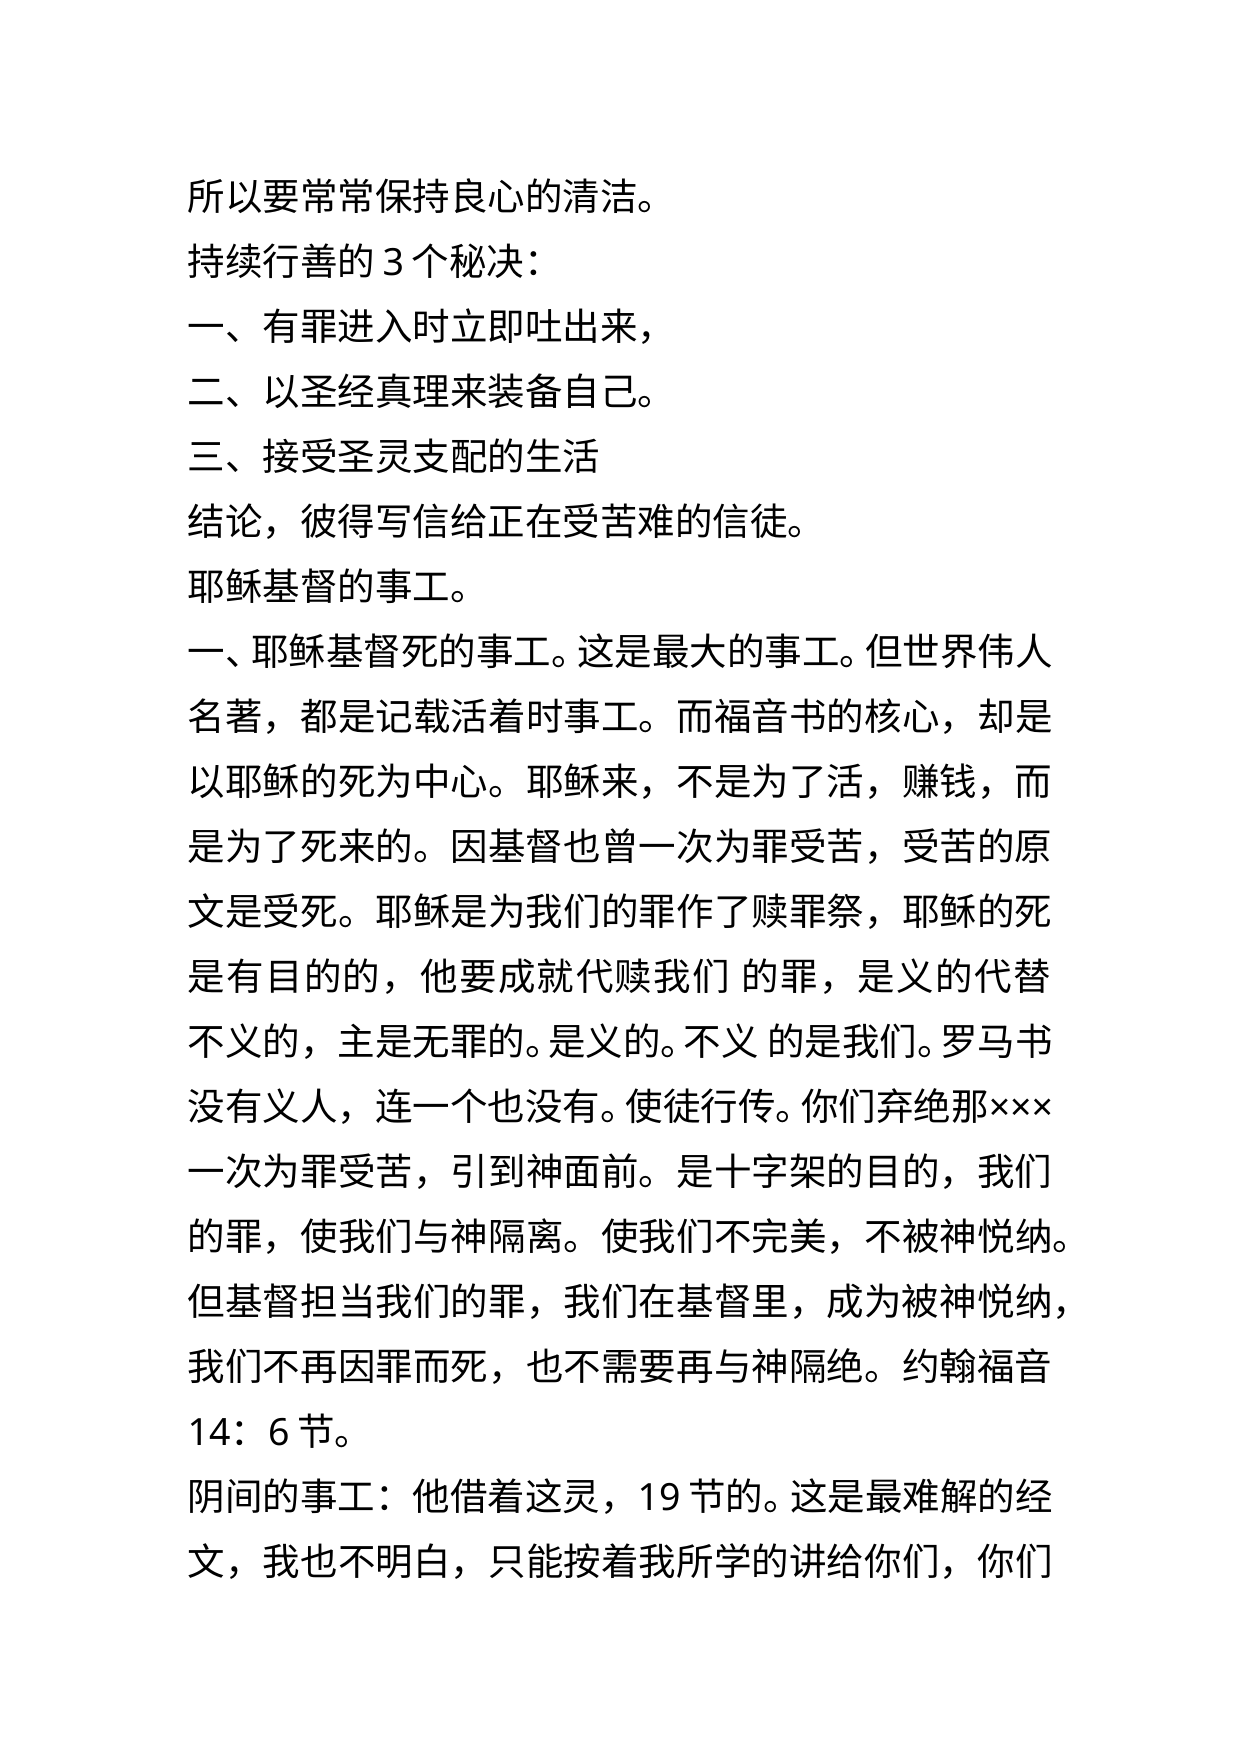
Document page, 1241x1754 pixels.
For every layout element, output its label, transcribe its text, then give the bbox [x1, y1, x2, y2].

text 持续行善的3个秘决： [187, 227, 1053, 292]
text 耶稣基督的事工。 [187, 552, 1053, 617]
text 二、以圣经真理来装备自己。 [187, 357, 1053, 422]
text 一、有罪进入时立即吐出来， [187, 292, 1053, 357]
text 结论，彼得写信给正在受苦难的信徒。 [187, 487, 1053, 552]
text 一、耶稣基督死的事工。这是最大的事工。但世界伟人名著，都是记载活着时事工。而福音书的核心，却是以耶稣的死为中心。耶稣来，不是为了活，赚钱，而是为了死来的。因基督也曾一次为罪受苦，受苦的原文是受死。耶稣是为我们的罪作了赎罪祭，耶稣的死是有目的的，他要成就代赎我们 的罪，是义的代替不义的，主是无罪的。是义的。不义 的是我们。罗马书，没有义人，连一个也没有。使徒行传。你们弃绝那×××一次为罪受苦，引到神面前。是十字架的目的，我们的罪，使我们与神隔离。使我们不完美，不被神悦纳。但基督担当我们的罪，我们在基督里，成为被神悦纳，我们不再因罪而死，也不需要再与神隔绝。约翰福音14：6节。 [187, 617, 1053, 1462]
text 阴间的事工：他借着这灵，19节的。这是最难解的经文，我也不明白，只能按着我所学的讲给你们，你们也就这样听下啊。有人解释，耶稣去阴间传福音3天，不是被埋葬3天。 [187, 1462, 1053, 1592]
text 所以要常常保持良心的清洁。 [187, 162, 1053, 227]
text 三、接受圣灵支配的生活 [187, 422, 1053, 487]
